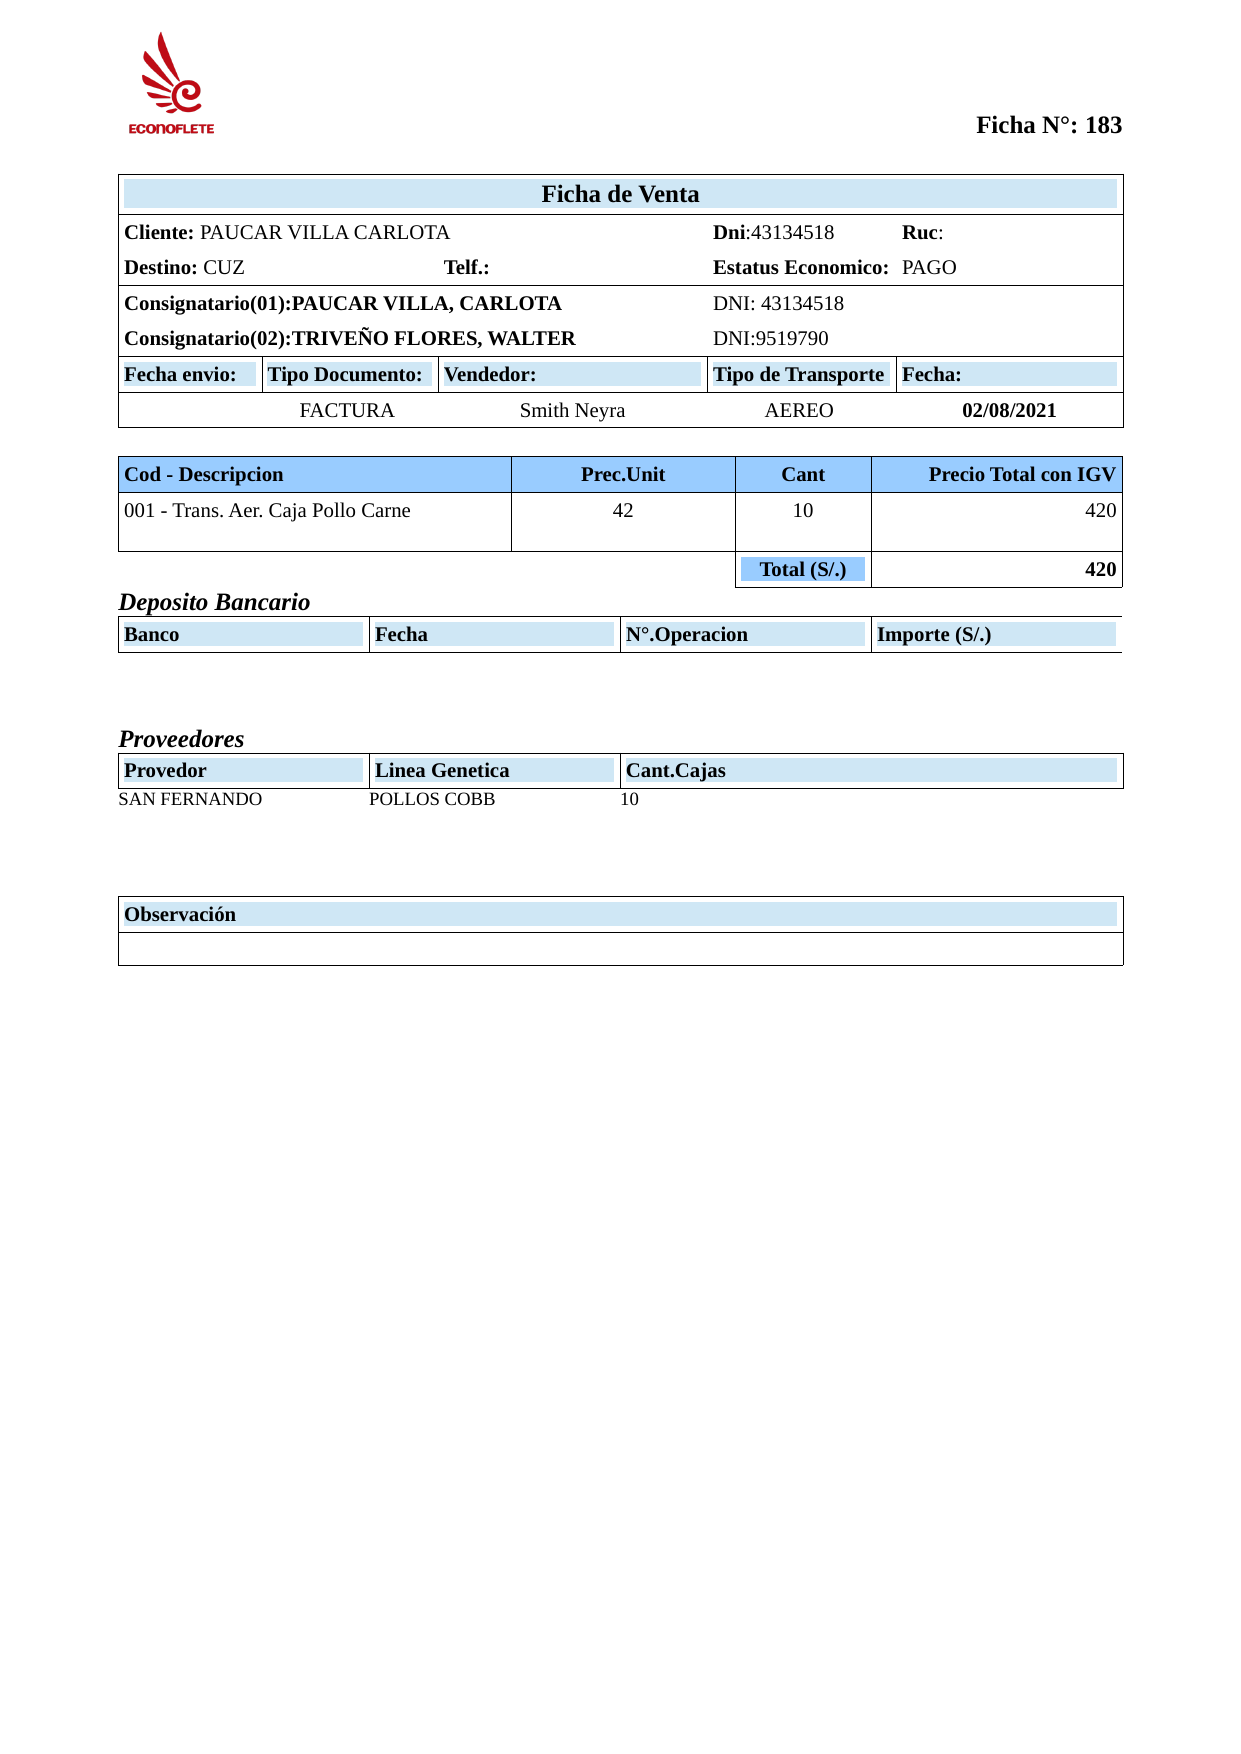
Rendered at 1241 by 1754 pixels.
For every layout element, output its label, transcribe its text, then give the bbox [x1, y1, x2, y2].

table_header Cant.Cajas [621, 754, 1123, 788]
table_cell 420 [872, 552, 1122, 587]
table_cell 10 [620, 789, 1123, 810]
table_cell DNI: 43134518 [707, 286, 1123, 321]
table_header Cod - Descripcion [119, 457, 511, 492]
picture [118, 31, 225, 134]
table_header Ficha de Venta [119, 175, 1123, 214]
table_cell [620, 831, 1123, 853]
table_cell Consignatario(01):PAUCAR VILLA, CARLOTA [119, 286, 707, 321]
table_cell [871, 653, 1122, 676]
table_cell [118, 853, 369, 874]
table_cell Smith Neyra [438, 393, 707, 427]
table_cell [620, 875, 1123, 896]
table_cell [118, 700, 369, 724]
table_cell [871, 676, 1122, 700]
table_cell Dni:43134518 [707, 215, 896, 249]
table_cell [118, 875, 369, 896]
table_cell Vendedor: [439, 357, 707, 392]
table_header Precio Total con IGV [872, 457, 1122, 492]
table_header N°.Operacion [621, 617, 871, 652]
table_cell [620, 810, 1123, 831]
table_cell 001 - Trans. Aer. Caja Pollo Carne [119, 493, 511, 551]
table_cell [511, 552, 735, 587]
table_cell 10 [736, 493, 871, 551]
table_cell Telf.: [438, 249, 707, 285]
text Proveedores [118, 724, 1122, 753]
table_header Cant [736, 457, 871, 492]
table_header Linea Genetica [370, 754, 620, 788]
table_header Prec.Unit [512, 457, 735, 492]
table_cell [369, 700, 620, 724]
table_header Importe (S/.) [872, 617, 1122, 652]
table_cell [369, 653, 620, 676]
table_header Observación [119, 897, 1123, 932]
table_header Fecha [370, 617, 620, 652]
table_cell FACTURA [262, 393, 438, 427]
table_cell [620, 853, 1123, 874]
table_cell [369, 810, 620, 831]
table_cell [119, 393, 262, 427]
table_header Banco [119, 617, 369, 652]
table_cell 02/08/2021 [896, 393, 1123, 427]
table_cell [369, 831, 620, 853]
table_cell 420 [872, 493, 1122, 551]
table_cell [369, 676, 620, 700]
table_cell PAGO [896, 249, 1123, 285]
table_cell Tipo de Transporte [708, 357, 896, 392]
table_cell [871, 700, 1122, 724]
table_cell Fecha: [897, 357, 1123, 392]
table_cell [118, 831, 369, 853]
table_cell Estatus Economico: [707, 249, 896, 285]
table_cell 42 [512, 493, 735, 551]
table_cell [620, 700, 871, 724]
table_cell [118, 653, 369, 676]
table_cell [369, 853, 620, 874]
table_cell DNI:9519790 [707, 321, 1123, 356]
table_header Provedor [119, 754, 369, 788]
text Deposito Bancario [118, 587, 1122, 616]
table_cell Consignatario(02):TRIVEÑO FLORES, WALTER [119, 321, 707, 356]
table_cell [118, 676, 369, 700]
table_cell [369, 875, 620, 896]
table_cell Fecha envio: [119, 357, 262, 392]
table_cell Destino: CUZ [119, 249, 438, 285]
table_cell POLLOS COBB [369, 789, 620, 810]
table_cell AEREO [707, 393, 896, 427]
table_cell Ruc: [896, 215, 1123, 249]
table_cell [119, 933, 1123, 965]
table_cell [620, 653, 871, 676]
table_cell Tipo Documento: [263, 357, 438, 392]
table_cell [118, 552, 511, 587]
table_cell [118, 810, 369, 831]
table_cell Total (S/.) [736, 552, 871, 587]
table_cell SAN FERNANDO [118, 789, 369, 810]
table_cell [620, 676, 871, 700]
table_cell Cliente: PAUCAR VILLA CARLOTA [119, 215, 707, 249]
